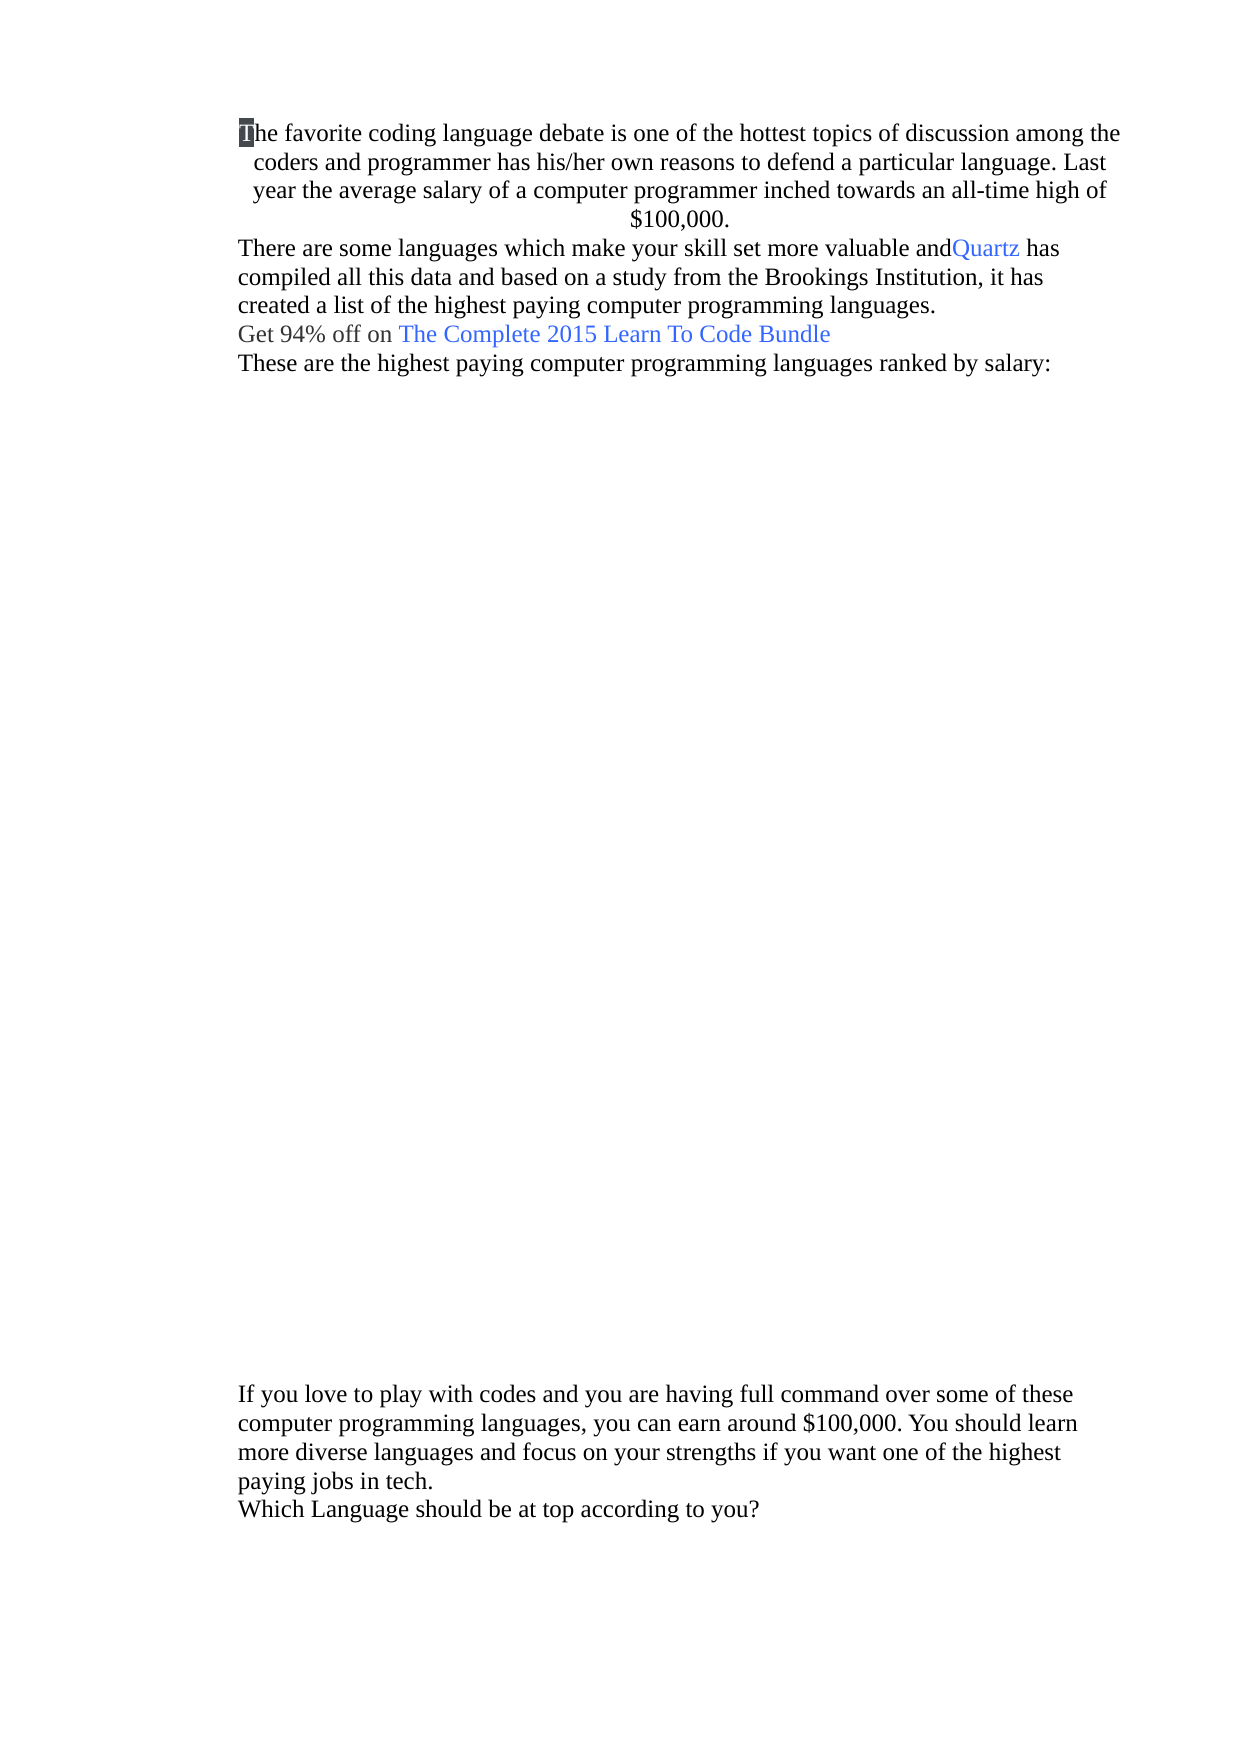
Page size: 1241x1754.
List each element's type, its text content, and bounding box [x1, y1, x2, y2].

text If you love to play with codes and you are having full command over some of these computer programming languages, you can earn around $100,000. You should learn more diverse languages and focus on your strengths if you want one of the highest paying jobs in tech. [238, 1379, 1122, 1494]
text There are some languages which make your skill set more valuable andQuartz has compiled all this data and based on a study from the Brookings Institution, it has created a list of the highest paying computer programming languages. [238, 233, 1122, 319]
text Which Language should be at top according to you? [238, 1494, 1122, 1523]
text The favorite coding language debate is one of the hottest topics of discussion among the coders and programmer has his/her own reasons to defend a particular language. Last year the average salary of a computer programmer inched towards an all-time high of $100,000. [238, 118, 1122, 233]
text Get 94% off on The Complete 2015 Learn To Code Bundle [238, 319, 1122, 348]
text These are the highest paying computer programming languages ranked by salary: [238, 348, 1122, 377]
